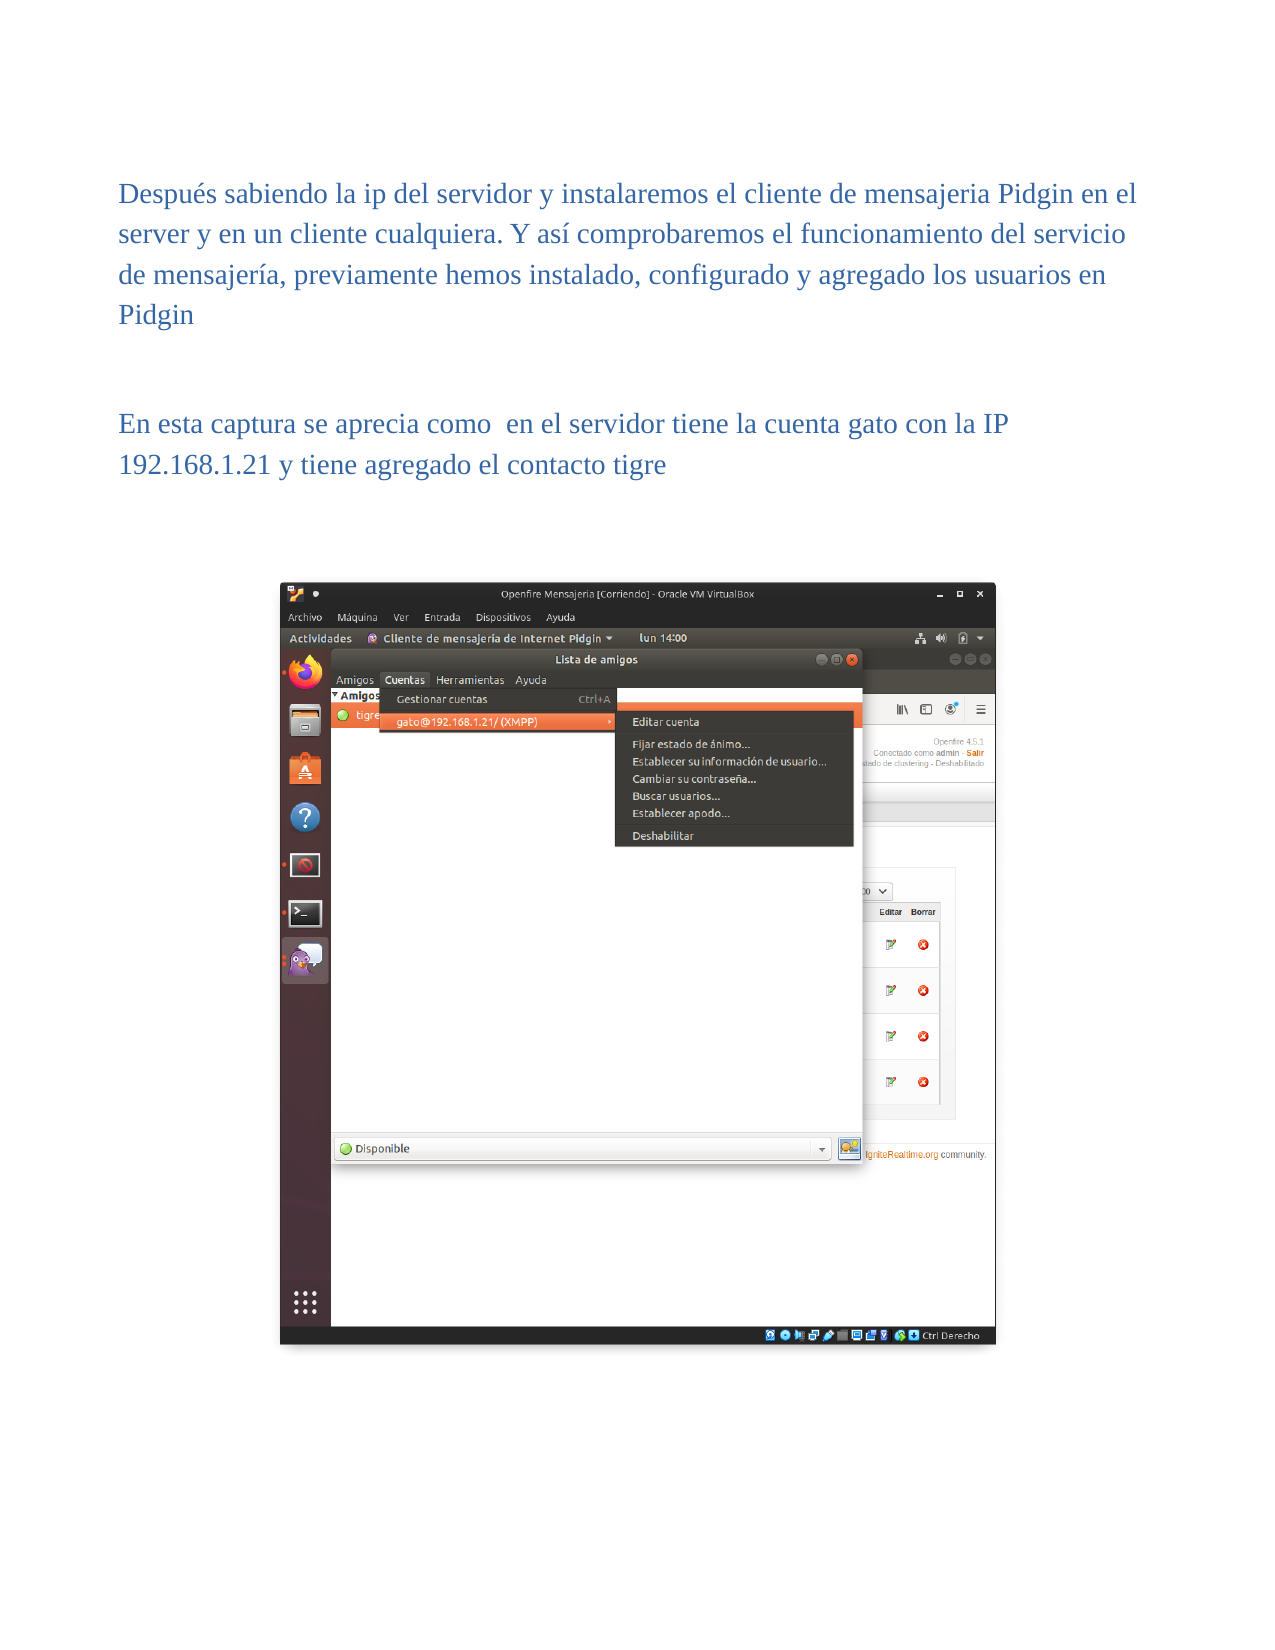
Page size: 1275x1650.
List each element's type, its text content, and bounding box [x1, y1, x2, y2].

picture [223, 556, 1052, 1408]
text Después sabiendo la ip del servidor y instalaremos el cliente de mensajeria Pidgin en el server y en un cliente cualquiera. Y así comprobaremos el funcionamiento del servicio de mensajería, previamente hemos instalado, configurado y agregado los usuarios en Pidgin [118, 176, 1157, 331]
text En esta captura se aprecia como en el servidor tiene la cuenta gato con la IP 192.168.1.21 y tiene agregado el contacto tigre [118, 407, 1157, 480]
